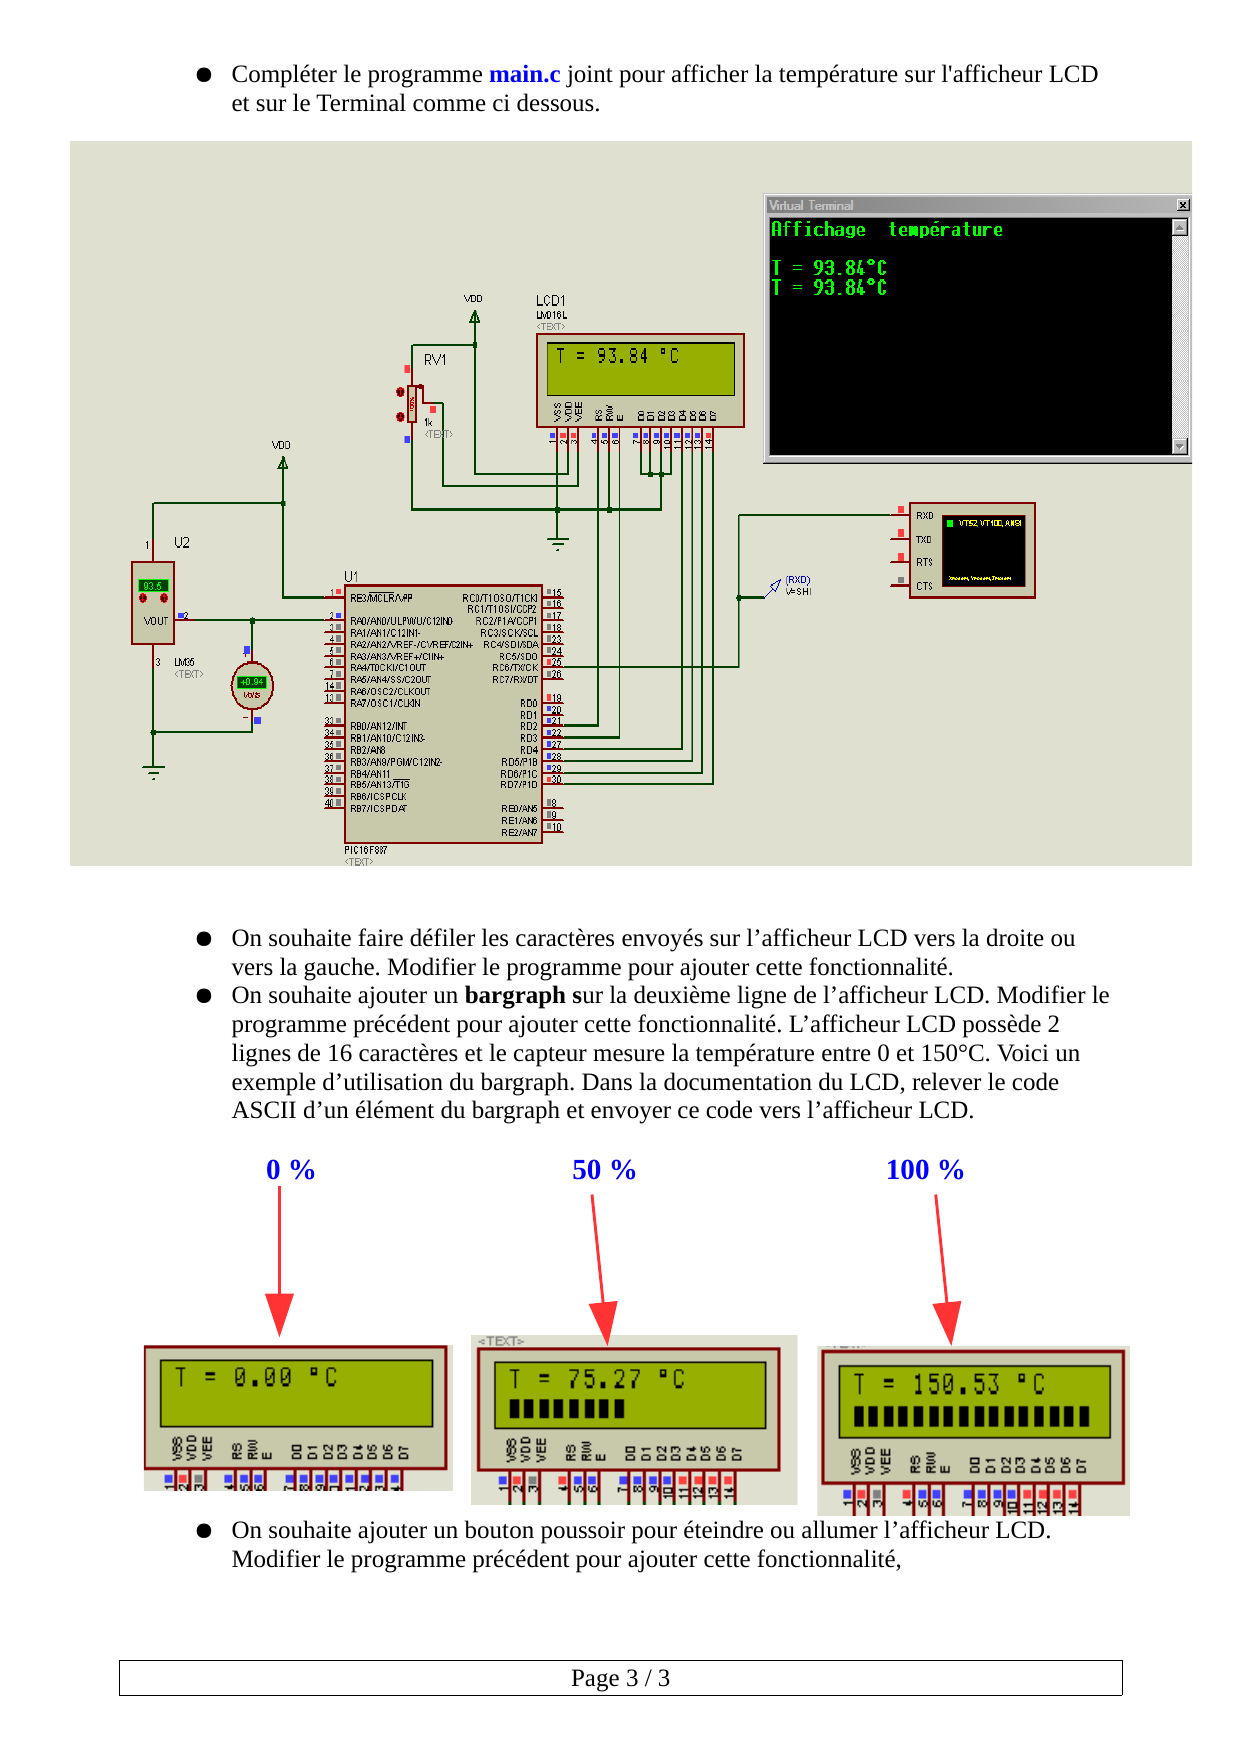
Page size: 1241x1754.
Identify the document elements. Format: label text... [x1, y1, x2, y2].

list On souhaite ajouter un bouton poussoir pour éteindre ou allumer l’afficheur LCD. Modifier le programme précédent pour ajouter cette fonctionnalité, [194, 1326, 1122, 1573]
picture [70, 141, 1193, 866]
picture [471, 1335, 798, 1505]
picture [143, 1345, 454, 1491]
list On souhaite ajouter un bargraph sur la deuxième ligne de l’afficheur LCD. Modifier le programme précédent pour ajouter cette fonctionnalité. L’afficheur LCD possède 2 lignes de 16 caractères et le capteur mesure la température entre 0 et 150°C. Voici un exemple d’utilisation du bargraph. Dans la documentation du LCD, relever le code ASCII d’un élément du bargraph et envoyer ce code vers l’afficheur LCD. [194, 981, 1122, 1124]
list On souhaite faire défiler les caractères envoyés sur l’afficheur LCD vers la droite ou vers la gauche. Modifier le programme pour ajouter cette fonctionnalité. [194, 923, 1122, 981]
list Compléter le programme main.c joint pour afficher la température sur l'afficheur LCD et sur le Terminal comme ci dessous. [194, 59, 1122, 117]
picture [817, 1346, 1130, 1516]
